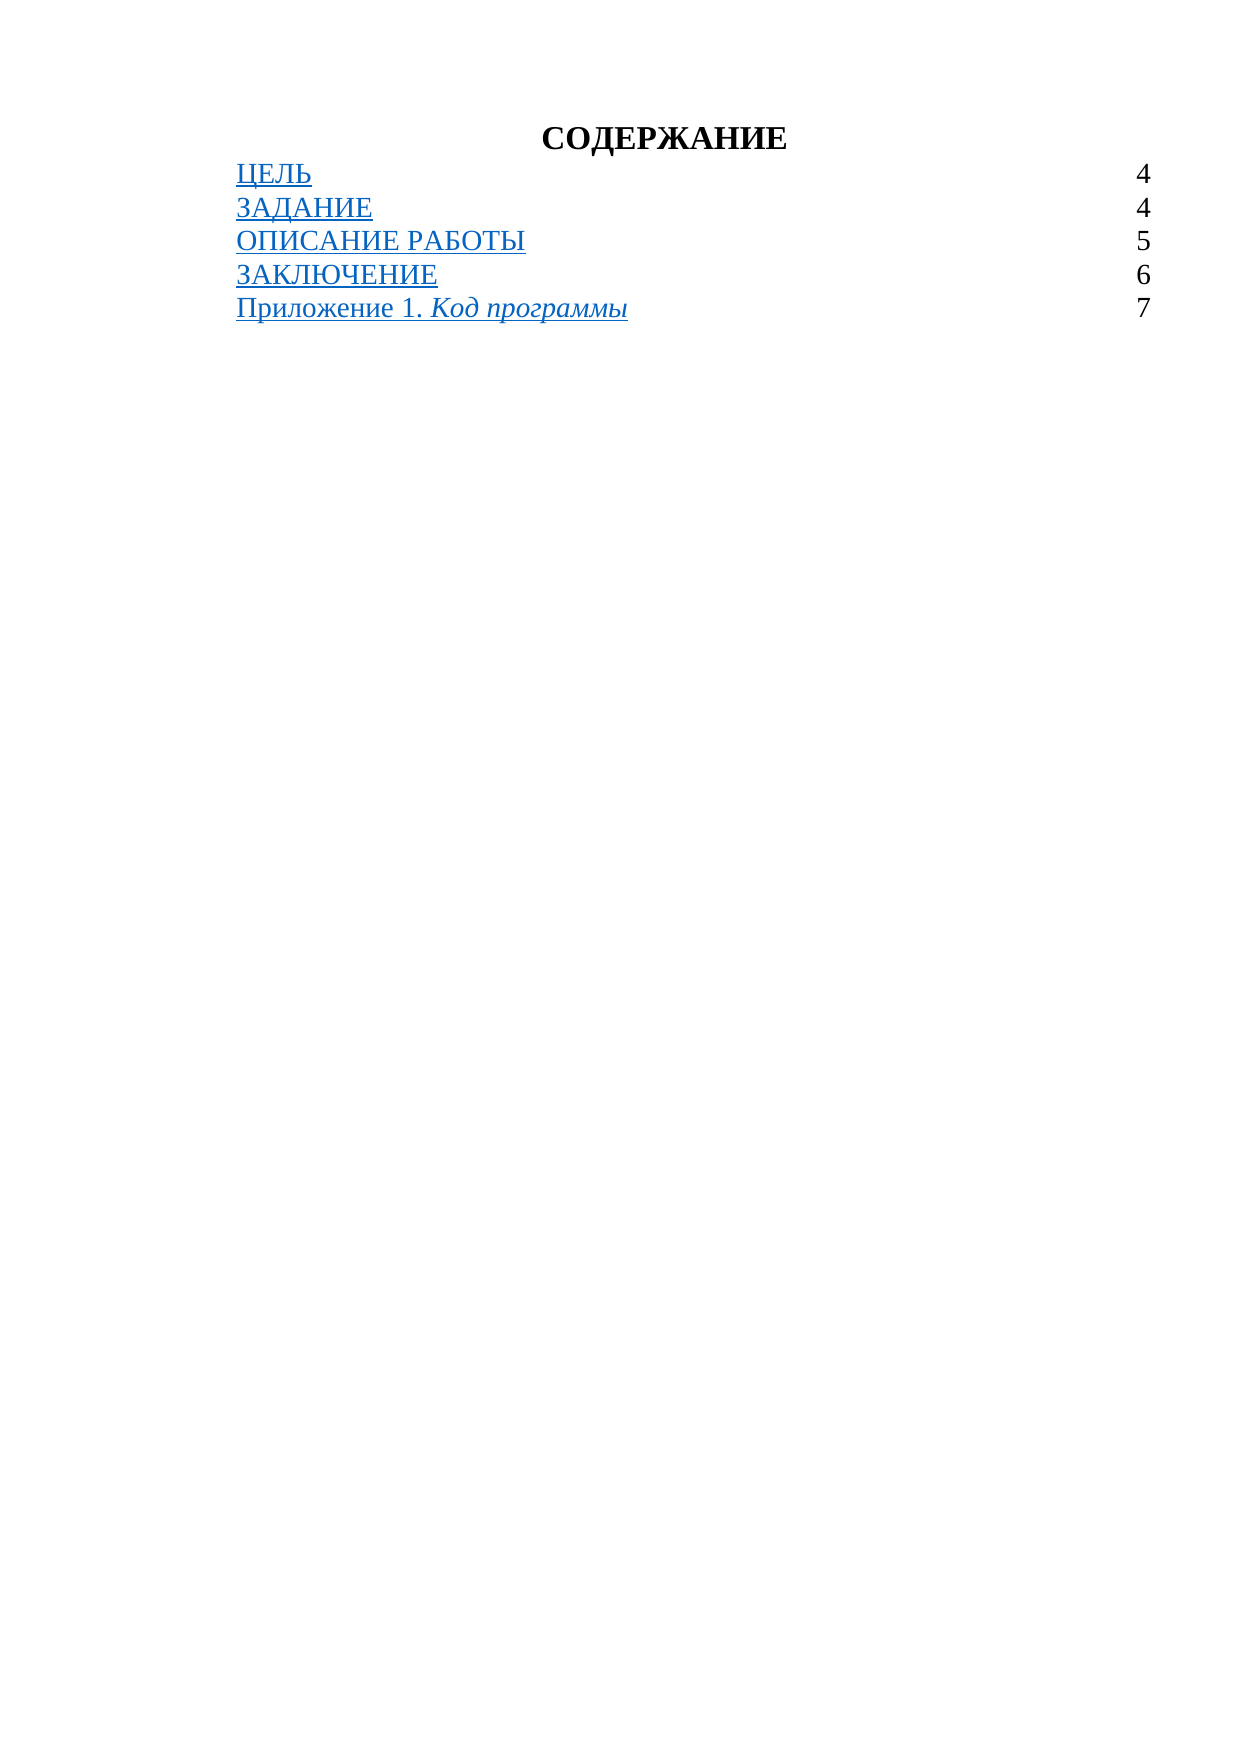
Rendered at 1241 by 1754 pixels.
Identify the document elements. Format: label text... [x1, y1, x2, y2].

text ЦЕЛЬ 4 [177, 156, 1152, 190]
text ЗАДАНИЕ 4 [177, 190, 1152, 223]
text ОПИСАНИЕ РАБОТЫ 5 [177, 223, 1152, 257]
text ЗАКЛЮЧЕНИЕ 6 [177, 257, 1152, 291]
text Приложение 1. Код программы 7 [177, 291, 1152, 324]
text СОДЕРЖАНИЕ [177, 118, 1152, 156]
